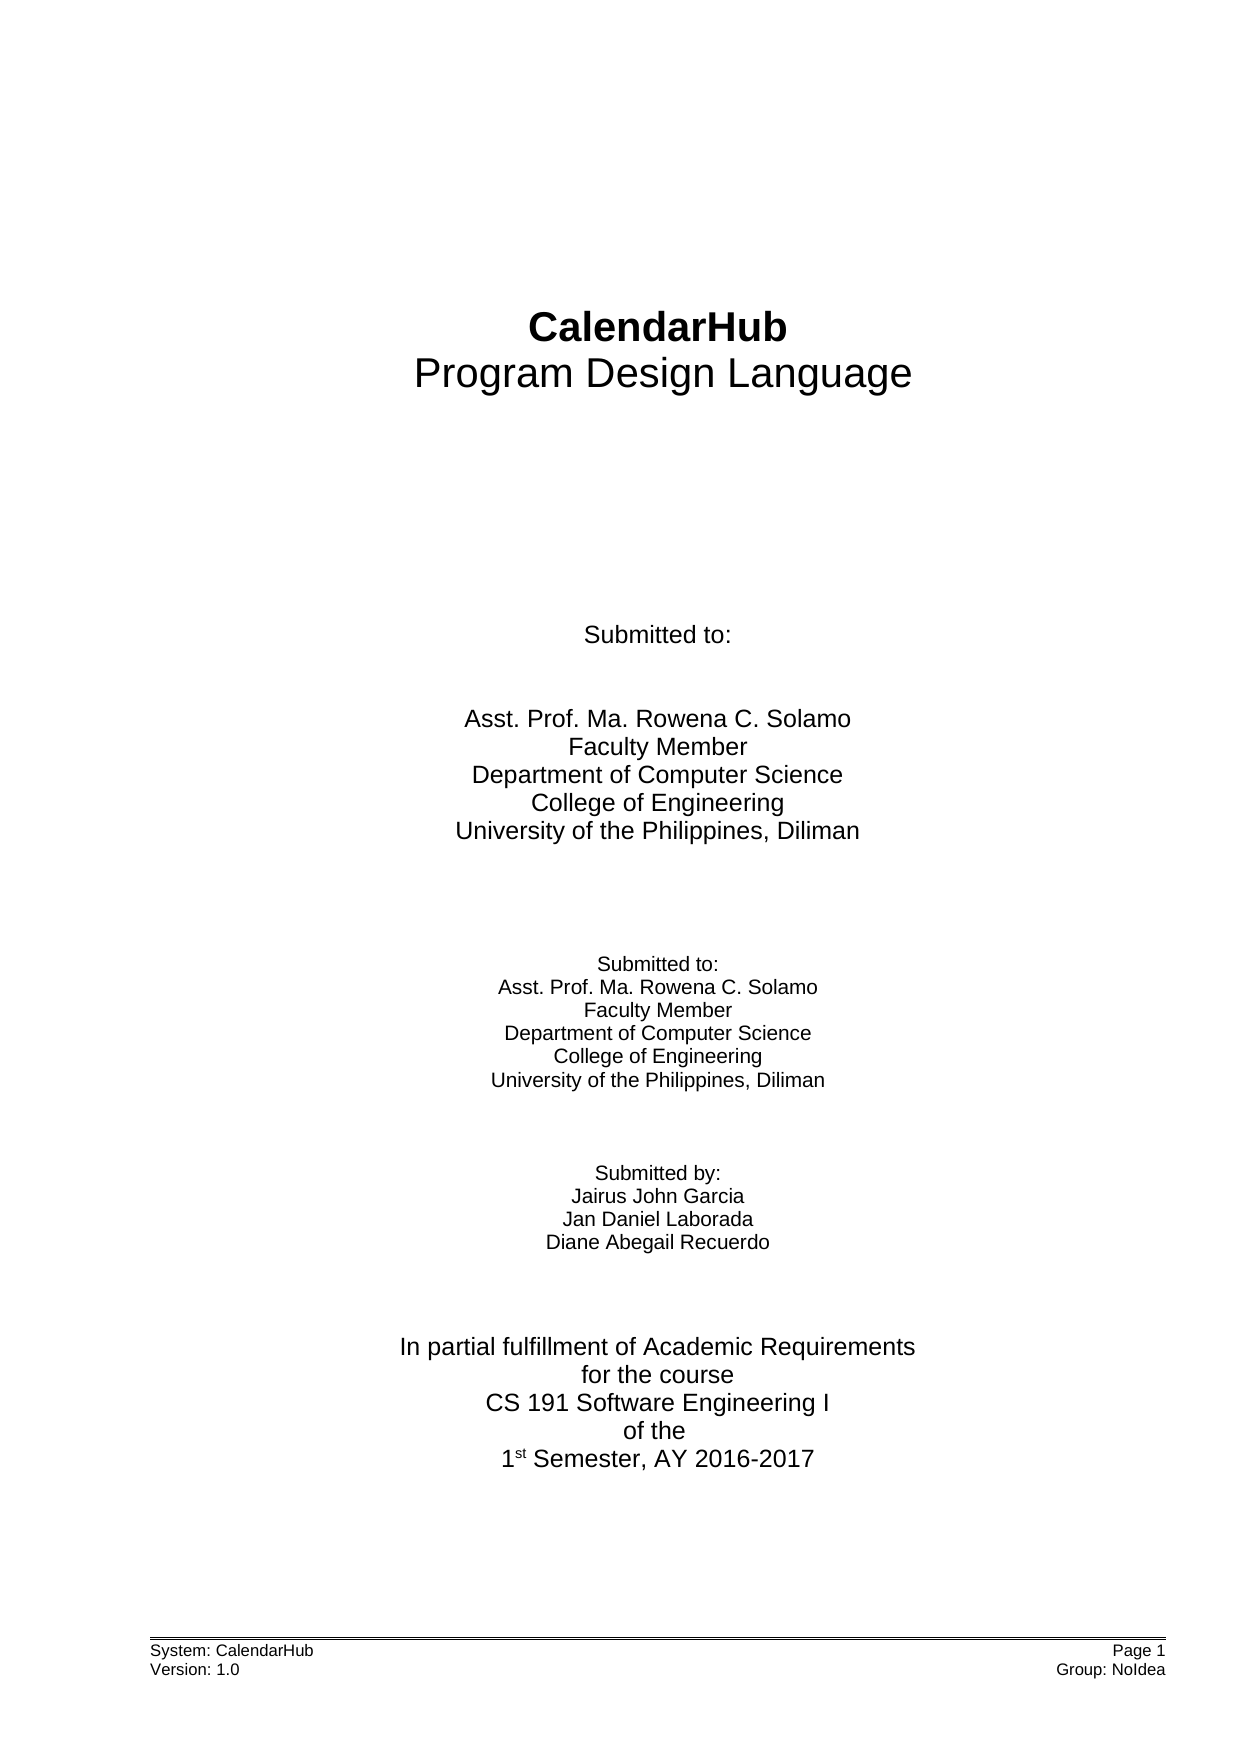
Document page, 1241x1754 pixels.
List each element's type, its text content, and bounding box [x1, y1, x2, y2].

subtitle 1st Semester, AY 2016-2017 [150, 1445, 1166, 1473]
text Jan Daniel Laborada [150, 1208, 1166, 1231]
text University of the Philippines, Diliman [150, 817, 1166, 845]
text CS 191 Software Engineering I [150, 1389, 1166, 1417]
text CalendarHub [150, 304, 1166, 350]
text Faculty Member [150, 999, 1166, 1022]
text of the [150, 1417, 1166, 1445]
text College of Engineering [150, 1045, 1166, 1068]
text Submitted to: [150, 952, 1166, 976]
text Asst. Prof. Ma. Rowena C. Solamo [150, 705, 1166, 733]
text Submitted by: [150, 1161, 1166, 1184]
text Department of Computer Science [150, 761, 1166, 789]
text Faculty Member [150, 733, 1166, 761]
text University of the Philippines, Diliman [150, 1068, 1166, 1092]
text for the course [150, 1361, 1166, 1389]
text College of Engineering [150, 789, 1166, 817]
text Department of Computer Science [150, 1022, 1166, 1045]
text Asst. Prof. Ma. Rowena C. Solamo [150, 976, 1166, 999]
text In partial fulfillment of Academic Requirements [150, 1333, 1166, 1361]
text Diane Abegail Recuerdo [150, 1231, 1166, 1254]
text Jairus John Garcia [150, 1184, 1166, 1208]
text Program Design Language [150, 350, 1166, 397]
text Submitted to: [150, 621, 1166, 649]
